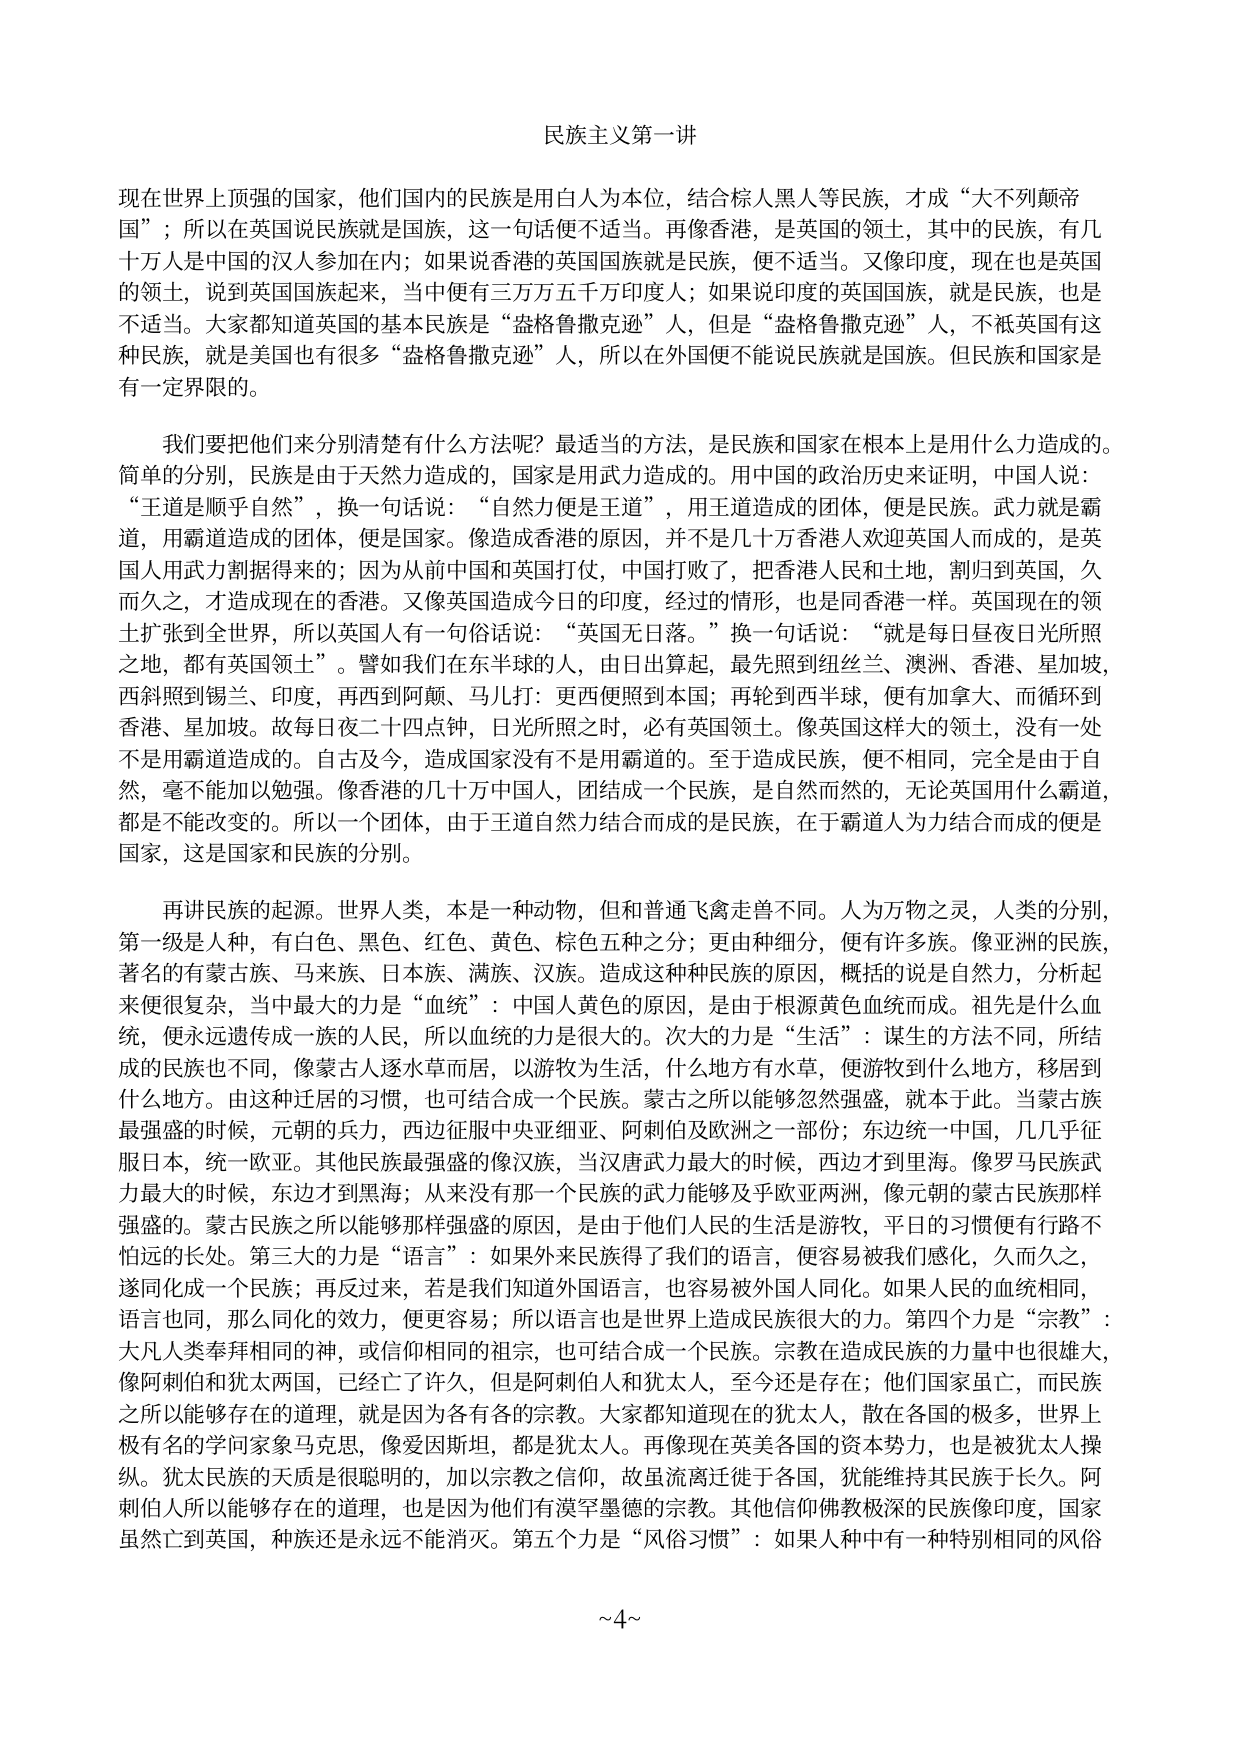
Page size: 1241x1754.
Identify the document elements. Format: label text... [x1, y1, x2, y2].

text 现在世界上顶强的国家，他们国内的民族是用白人为本位，结合棕人黑人等民族，才成“大不列颠帝国”；所以在英国说民族就是国族，这一句话便不适当。再像香港，是英国的领土，其中的民族，有几十万人是中国的汉人参加在内；如果说香港的英国国族就是民族，便不适当。又像印度，现在也是英国的领土，说到英国国族起来，当中便有三万万五千万印度人；如果说印度的英国国族，就是民族，也是不适当。大家都知道英国的基本民族是“盎格鲁撒克逊”人，但是“盎格鲁撒克逊”人，不袛英国有这种民族，就是美国也有很多“盎格鲁撒克逊”人，所以在外国便不能说民族就是国族。但民族和国家是有一定界限的。 [118, 181, 1122, 401]
text 我们要把他们来分别清楚有什么方法呢？最适当的方法，是民族和国家在根本上是用什么力造成的。简单的分别，民族是由于天然力造成的，国家是用武力造成的。用中国的政治历史来证明，中国人说：“王道是顺乎自然”，换一句话说：“自然力便是王道”，用王道造成的团体，便是民族。武力就是霸道，用霸道造成的团体，便是国家。像造成香港的原因，并不是几十万香港人欢迎英国人而成的，是英国人用武力割据得来的；因为从前中国和英国打仗，中国打败了，把香港人民和土地，割归到英国，久而久之，才造成现在的香港。又像英国造成今日的印度，经过的情形，也是同香港一样。英国现在的领土扩张到全世界，所以英国人有一句俗话说：“英国无日落。”换一句话说：“就是每日昼夜日光所照之地，都有英国领土”。譬如我们在东半球的人，由日出算起，最先照到纽丝兰、澳洲、香港、星加坡，西斜照到锡兰、印度，再西到阿颠、马儿打：更西便照到本国；再轮到西半球，便有加拿大、而循环到香港、星加坡。故每日夜二十四点钟，日光所照之时，必有英国领土。像英国这样大的领土，没有一处不是用霸道造成的。自古及今，造成国家没有不是用霸道的。至于造成民族，便不相同，完全是由于自然，毫不能加以勉强。像香港的几十万中国人，团结成一个民族，是自然而然的，无论英国用什么霸道，都是不能改变的。所以一个团体，由于王道自然力结合而成的是民族，在于霸道人为力结合而成的便是国家，这是国家和民族的分别。 [118, 427, 1122, 868]
text 再讲民族的起源。世界人类，本是一种动物，但和普通飞禽走兽不同。人为万物之灵，人类的分别，第一级是人种，有白色、黑色、红色、黄色、棕色五种之分；更由种细分，便有许多族。像亚洲的民族，著名的有蒙古族、马来族、日本族、满族、汉族。造成这种种民族的原因，概括的说是自然力，分析起来便很复杂，当中最大的力是“血统”：中国人黄色的原因，是由于根源黄色血统而成。祖先是什么血统，便永远遗传成一族的人民，所以血统的力是很大的。次大的力是“生活”：谋生的方法不同，所结成的民族也不同，像蒙古人逐水草而居，以游牧为生活，什么地方有水草，便游牧到什么地方，移居到什么地方。由这种迁居的习惯，也可结合成一个民族。蒙古之所以能够忽然强盛，就本于此。当蒙古族最强盛的时候，元朝的兵力，西边征服中央亚细亚、阿刺伯及欧洲之一部份；东边统一中国，几几乎征服日本，统一欧亚。其他民族最强盛的像汉族，当汉唐武力最大的时候，西边才到里海。像罗马民族武力最大的时候，东边才到黑海；从来没有那一个民族的武力能够及乎欧亚两洲，像元朝的蒙古民族那样强盛的。蒙古民族之所以能够那样强盛的原因，是由于他们人民的生活是游牧，平日的习惯便有行路不怕远的长处。第三大的力是“语言”：如果外来民族得了我们的语言，便容易被我们感化，久而久之，遂同化成一个民族；再反过来，若是我们知道外国语言，也容易被外国人同化。如果人民的血统相同，语言也同，那么同化的效力，便更容易；所以语言也是世界上造成民族很大的力。第四个力是“宗教”：大凡人类奉拜相同的神，或信仰相同的祖宗，也可结合成一个民族。宗教在造成民族的力量中也很雄大，像阿刺伯和犹太两国，已经亡了许久，但是阿刺伯人和犹太人，至今还是存在；他们国家虽亡，而民族之所以能够存在的道理，就是因为各有各的宗教。大家都知道现在的犹太人，散在各国的极多，世界上极有名的学问家象马克思，像爱因斯坦，都是犹太人。再像现在英美各国的资本势力，也是被犹太人操纵。犹太民族的天质是很聪明的，加以宗教之信仰，故虽流离迁徙于各国，犹能维持其民族于长久。阿刺伯人所以能够存在的道理，也是因为他们有漠罕墨德的宗教。其他信仰佛教极深的民族像印度，国家虽然亡到英国，种族还是永远不能消灭。第五个力是“风俗习惯”：如果人种中有一种特别相同的风俗 [118, 893, 1122, 1554]
